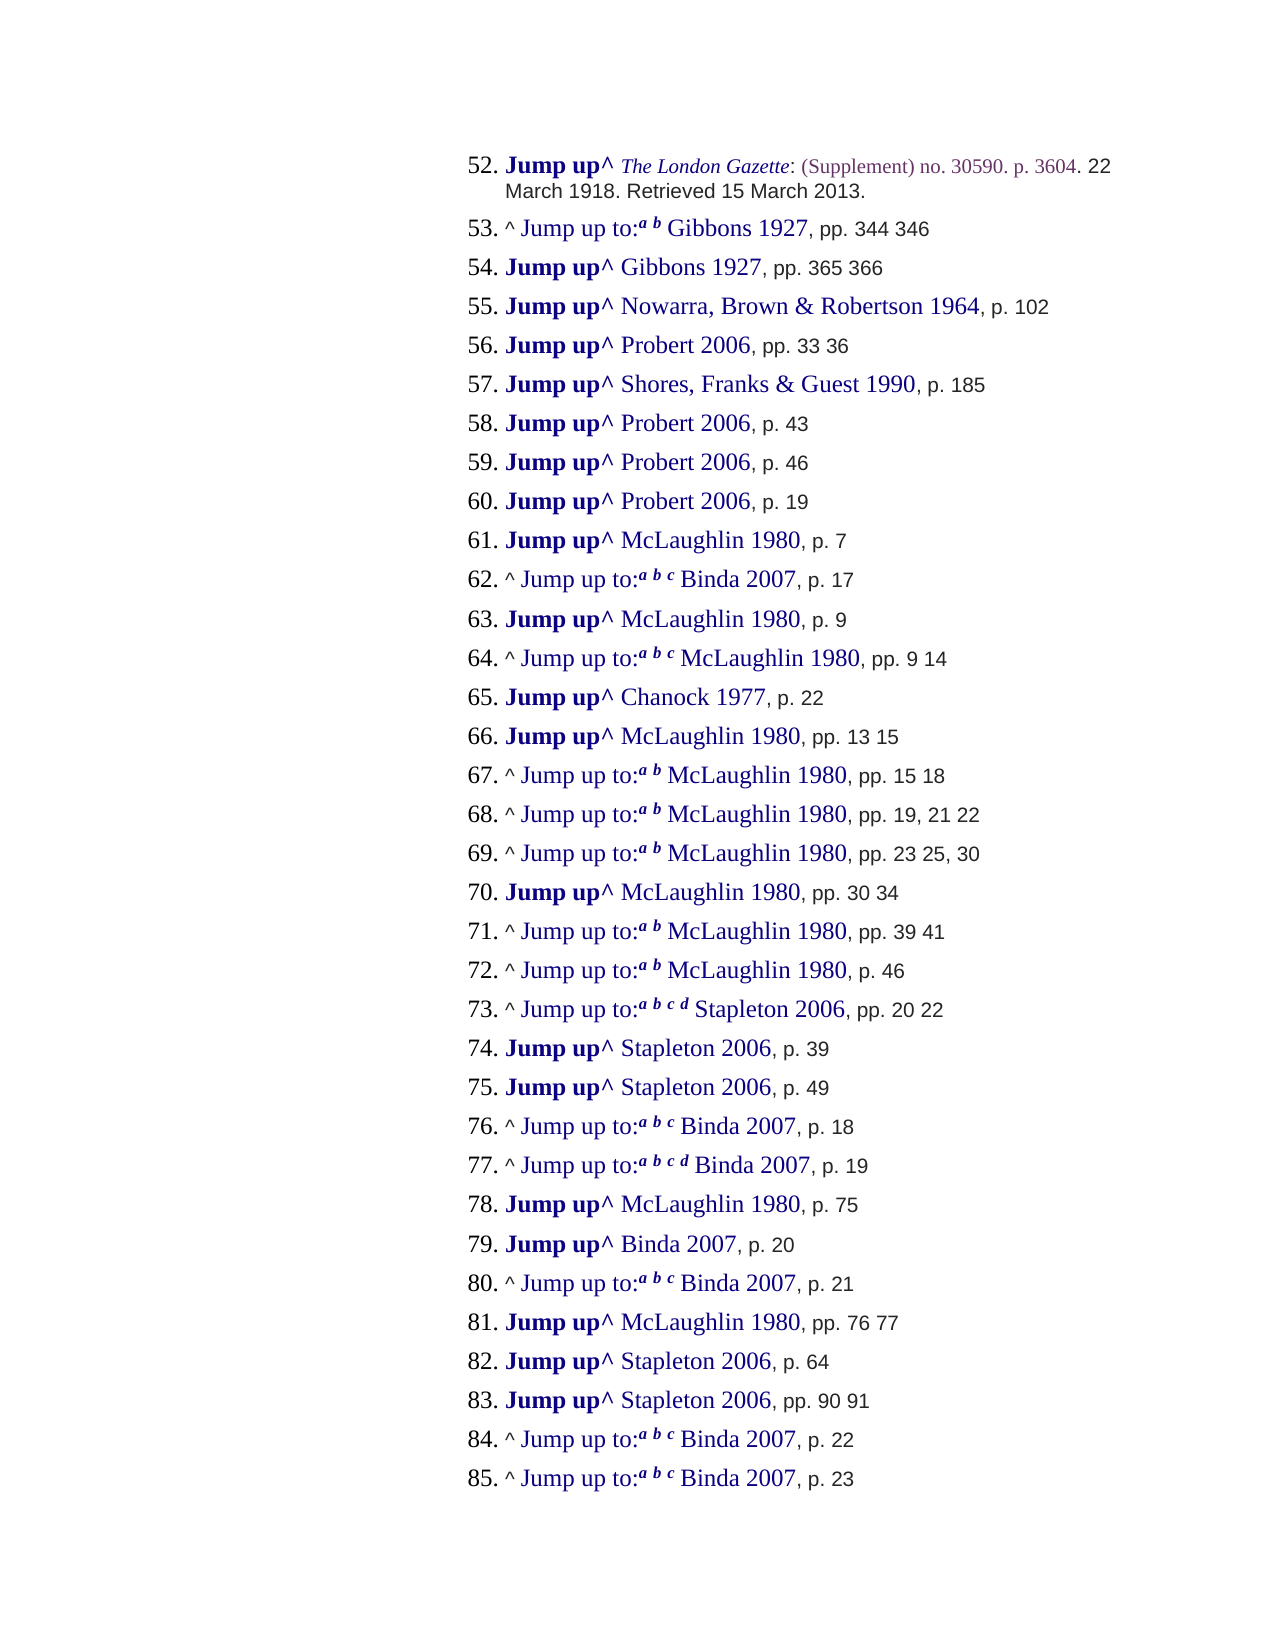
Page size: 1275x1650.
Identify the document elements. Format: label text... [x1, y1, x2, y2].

list ^ Jump up to:a b c McLaughlin 1980, pp. 9 14 [467, 643, 1125, 671]
list Jump up^ Probert 2006, p. 43 [467, 408, 1125, 437]
list ^ Jump up to:a b McLaughlin 1980, pp. 19, 21 22 [467, 799, 1125, 828]
list ^ Jump up to:a b McLaughlin 1980, pp. 39 41 [467, 916, 1125, 945]
list Jump up^ McLaughlin 1980, p. 75 [467, 1189, 1125, 1218]
list Jump up^ Stapleton 2006, pp. 90 91 [467, 1385, 1125, 1414]
list Jump up^ Stapleton 2006, p. 39 [467, 1033, 1125, 1062]
list Jump up^ Probert 2006, pp. 33 36 [467, 330, 1125, 359]
list Jump up^ Stapleton 2006, p. 49 [467, 1072, 1125, 1101]
list Jump up^ Stapleton 2006, p. 64 [467, 1346, 1125, 1374]
list ^ Jump up to:a b c Binda 2007, p. 23 [467, 1463, 1125, 1492]
list Jump up^ Binda 2007, p. 20 [467, 1229, 1125, 1257]
list ^ Jump up to:a b McLaughlin 1980, pp. 23 25, 30 [467, 838, 1125, 867]
list Jump up^ Chanock 1977, p. 22 [467, 682, 1125, 711]
list Jump up^ Probert 2006, p. 46 [467, 447, 1125, 476]
list ^ Jump up to:a b c d Binda 2007, p. 19 [467, 1151, 1125, 1179]
list ^ Jump up to:a b c Binda 2007, p. 17 [467, 564, 1125, 593]
list Jump up^ McLaughlin 1980, pp. 30 34 [467, 877, 1125, 906]
list ^ Jump up to:a b c Binda 2007, p. 22 [467, 1424, 1125, 1453]
list Jump up^ Nowarra, Brown & Robertson 1964, p. 102 [467, 291, 1125, 320]
list Jump up^ McLaughlin 1980, pp. 76 77 [467, 1307, 1125, 1336]
list ^ Jump up to:a b c d Stapleton 2006, pp. 20 22 [467, 994, 1125, 1023]
list Jump up^ Gibbons 1927, pp. 365 366 [467, 252, 1125, 281]
list ^ Jump up to:a b Gibbons 1927, pp. 344 346 [467, 213, 1125, 242]
list ^ Jump up to:a b c Binda 2007, p. 21 [467, 1268, 1125, 1296]
list Jump up^ Shores, Franks & Guest 1990, p. 185 [467, 369, 1125, 398]
list ^ Jump up to:a b McLaughlin 1980, p. 46 [467, 955, 1125, 984]
list Jump up^ McLaughlin 1980, p. 9 [467, 604, 1125, 632]
list Jump up^ Probert 2006, p. 19 [467, 486, 1125, 515]
list Jump up^ The London Gazette: (Supplement) no. 30590. p. 3604. 22 March 1918. Retrieved 15 March 2013. [467, 150, 1125, 203]
list ^ Jump up to:a b c Binda 2007, p. 18 [467, 1111, 1125, 1140]
list Jump up^ McLaughlin 1980, pp. 13 15 [467, 721, 1125, 749]
list ^ Jump up to:a b McLaughlin 1980, pp. 15 18 [467, 760, 1125, 789]
list Jump up^ McLaughlin 1980, p. 7 [467, 526, 1125, 554]
